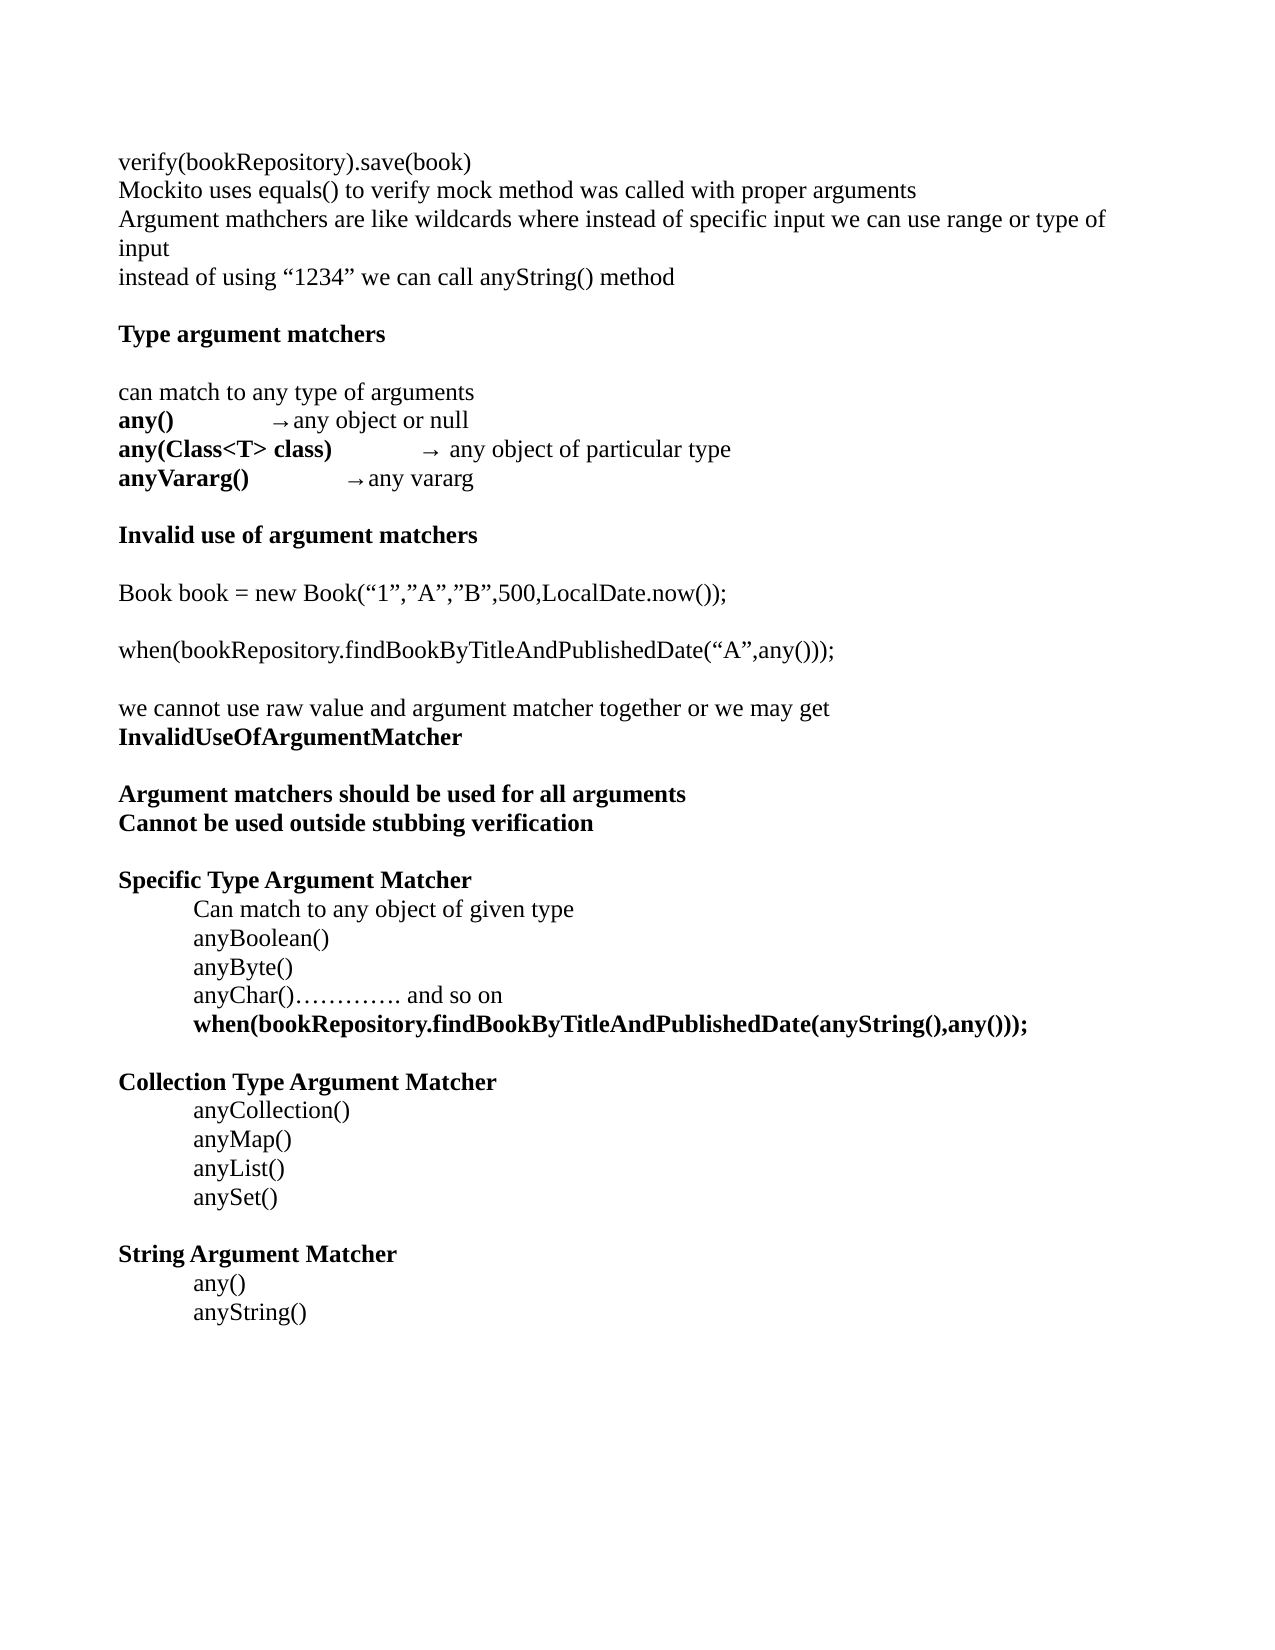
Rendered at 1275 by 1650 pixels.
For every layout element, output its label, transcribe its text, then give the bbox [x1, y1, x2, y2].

text Book book = new Book(“1”,”A”,”B”,500,LocalDate.now()); [118, 578, 1157, 607]
text anyBoolean() [118, 923, 1157, 952]
text anyString() [118, 1297, 1157, 1326]
text any() [118, 1268, 1157, 1297]
text anyChar()…………. and so on [118, 981, 1157, 1009]
text anyMap() [118, 1124, 1157, 1153]
text anyCollection() [118, 1096, 1157, 1124]
text verify(bookRepository).save(book) [118, 147, 1157, 176]
text Type argument matchers [118, 319, 1157, 348]
text Can match to any object of given type [118, 894, 1157, 923]
text we cannot use raw value and argument matcher together or we may get InvalidUseOfArgumentMatcher [118, 693, 1157, 751]
text Argument matchers should be used for all arguments [118, 779, 1157, 808]
text Argument mathchers are like wildcards where instead of specific input we can use range or type of input [118, 204, 1157, 262]
text String Argument Matcher [118, 1239, 1157, 1268]
text Invalid use of argument matchers [118, 521, 1157, 549]
text can match to any type of arguments [118, 377, 1157, 406]
text anyList() [118, 1153, 1157, 1182]
text instead of using “1234” we can call anyString() method [118, 262, 1157, 291]
text any() →any object or null [118, 406, 1157, 434]
text anyByte() [118, 952, 1157, 981]
text Mockito uses equals() to verify mock method was called with proper arguments [118, 176, 1157, 204]
text Cannot be used outside stubbing verification [118, 808, 1157, 837]
text any(Class<T> class) → any object of particular type [118, 434, 1157, 463]
text Specific Type Argument Matcher [118, 866, 1157, 894]
text when(bookRepository.findBookByTitleAndPublishedDate(anyString(),any())); [118, 1009, 1157, 1038]
text Collection Type Argument Matcher [118, 1067, 1157, 1096]
text anyVararg() →any vararg [118, 463, 1157, 492]
text anySet() [118, 1182, 1157, 1211]
text when(bookRepository.findBookByTitleAndPublishedDate(“A”,any())); [118, 636, 1157, 664]
